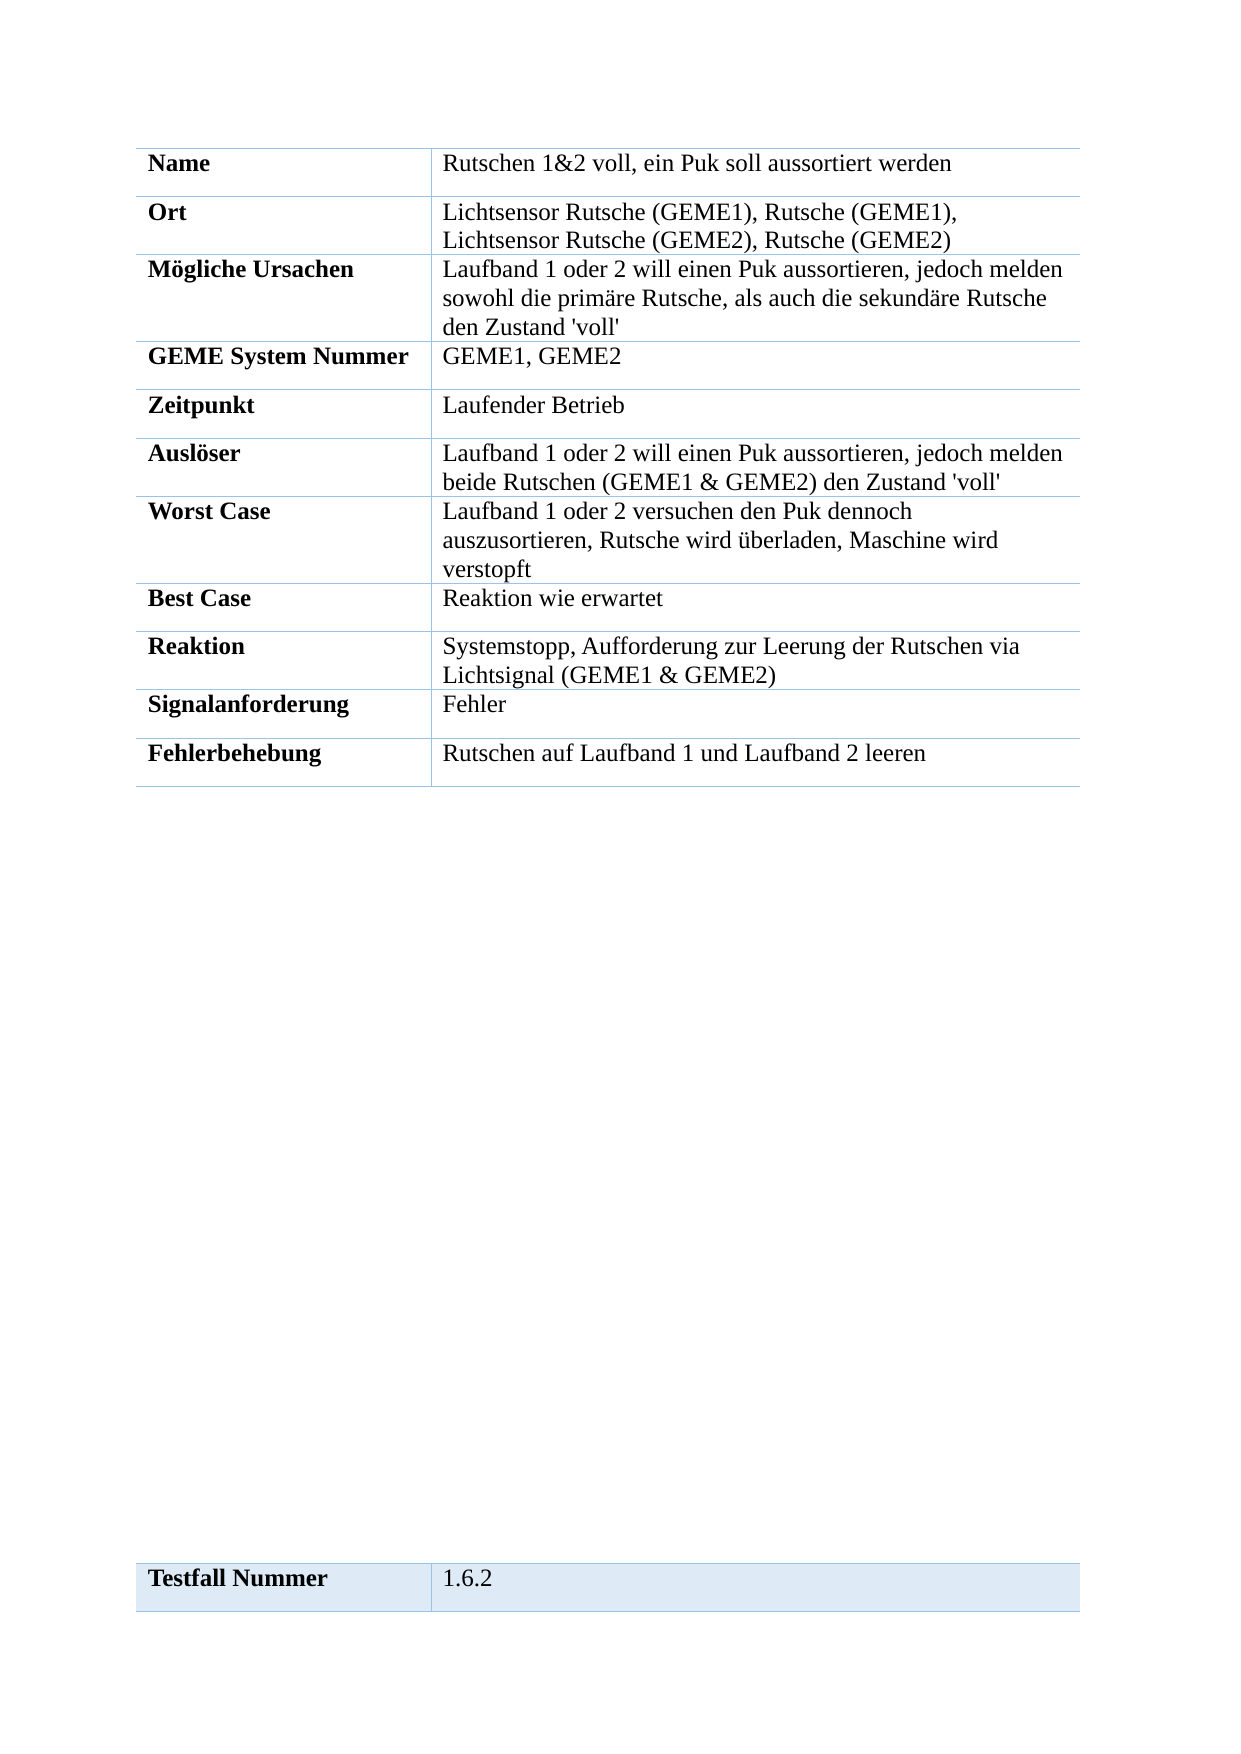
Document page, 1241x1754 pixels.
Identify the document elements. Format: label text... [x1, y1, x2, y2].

table_cell Laufband 1 oder 2 will einen Puk aussortieren, jedoch melden sowohl die primäre Rutsche, als auch die sekundäre Rutsche den Zustand 'voll' [432, 255, 1080, 341]
table_cell Laufender Betrieb [432, 390, 1080, 438]
table_cell Rutschen auf Laufband 1 und Laufband 2 leeren [432, 739, 1080, 786]
table_cell Rutschen 1&2 voll, ein Puk soll aussortiert werden [432, 149, 1080, 196]
table_cell Best Case [136, 584, 431, 631]
table_cell Laufband 1 oder 2 versuchen den Puk dennoch auszusortieren, Rutsche wird überladen, Maschine wird verstopft [432, 497, 1080, 582]
table_cell Reaktion wie erwartet [432, 584, 1080, 631]
table_cell Systemstopp, Aufforderung zur Leerung der Rutschen via Lichtsignal (GEME1 & GEME2) [432, 632, 1080, 689]
table_cell Reaktion [136, 632, 431, 689]
table_cell Fehlerbehebung [136, 739, 431, 786]
table_header 1.6.2 [432, 1564, 1080, 1611]
table_cell Zeitpunkt [136, 390, 431, 438]
table_cell GEME1, GEME2 [432, 342, 1080, 389]
table_cell Fehler [432, 690, 1080, 737]
table_cell Laufband 1 oder 2 will einen Puk aussortieren, jedoch melden beide Rutschen (GEME1 & GEME2) den Zustand 'voll' [432, 439, 1080, 496]
table_header Testfall Nummer [136, 1564, 431, 1611]
table_cell GEME System Nummer [136, 342, 431, 389]
table_cell Signalanforderung [136, 690, 431, 737]
table_cell Name [136, 149, 431, 196]
table_cell Auslöser [136, 439, 431, 496]
table_cell Worst Case [136, 497, 431, 582]
table_cell Lichtsensor Rutsche (GEME1), Rutsche (GEME1), Lichtsensor Rutsche (GEME2), Rutsche (GEME2) [432, 197, 1080, 254]
table_cell Mögliche Ursachen [136, 255, 431, 341]
table_cell Ort [136, 197, 431, 254]
